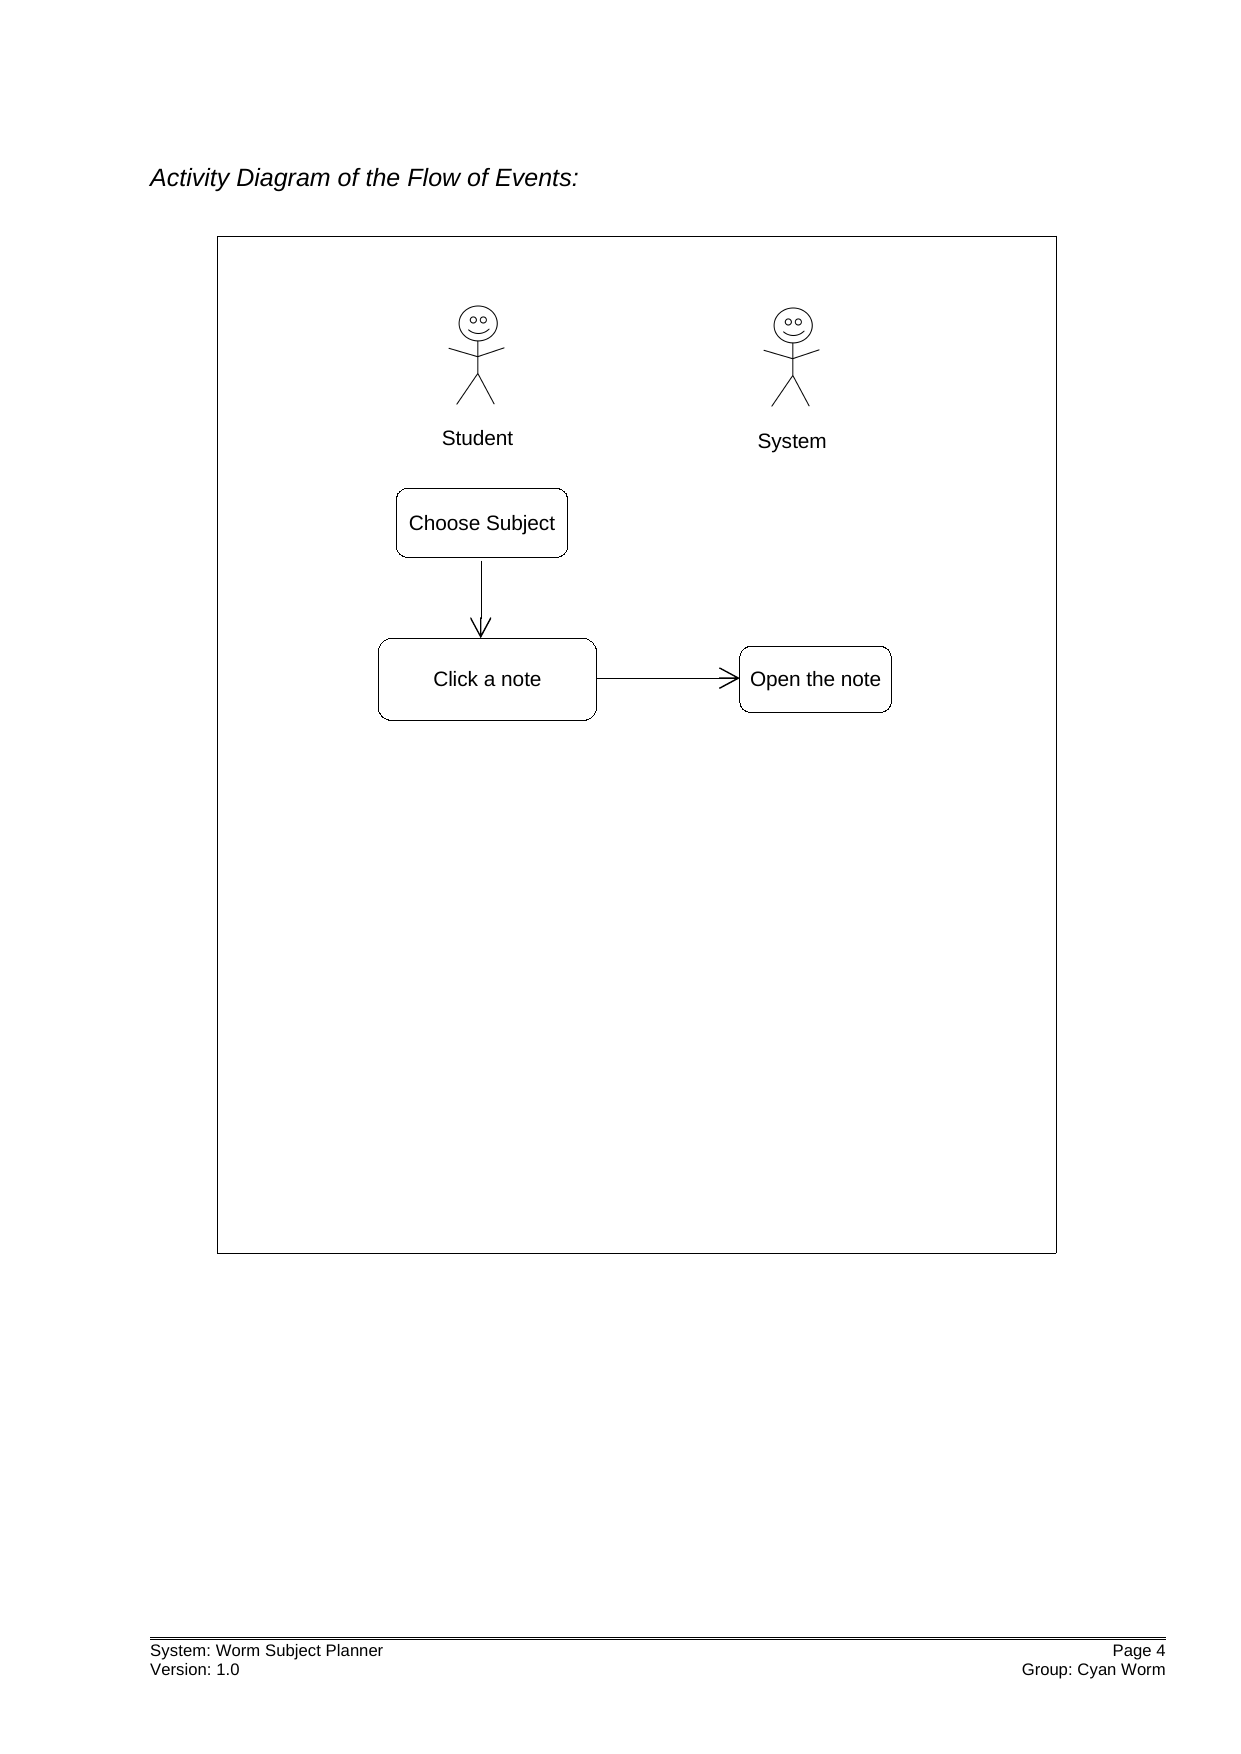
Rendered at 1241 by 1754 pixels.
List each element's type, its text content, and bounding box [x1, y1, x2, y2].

picture [433, 294, 520, 416]
text Activity Diagram of the Flow of Events: [150, 164, 1166, 192]
picture [748, 296, 835, 418]
